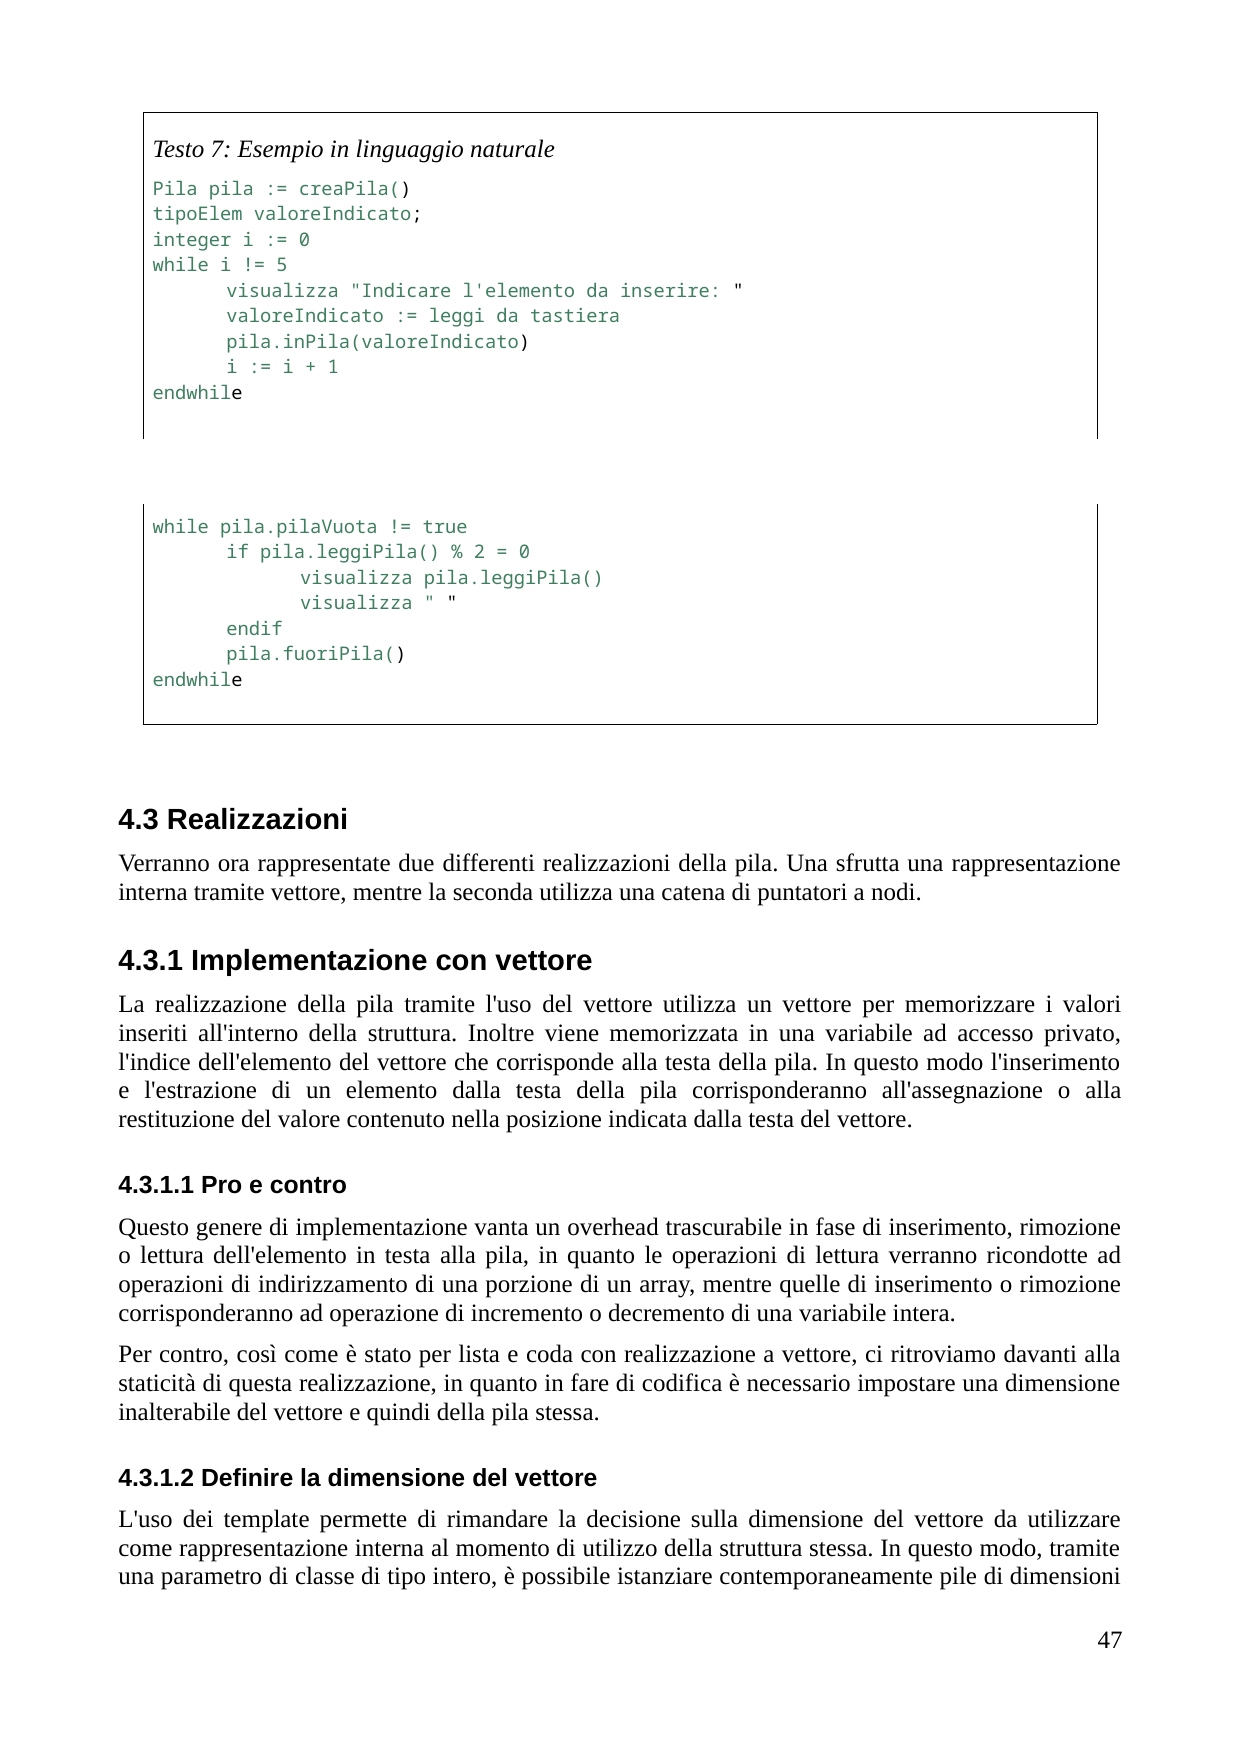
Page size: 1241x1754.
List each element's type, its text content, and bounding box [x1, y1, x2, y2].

text L'uso dei template permette di rimandare la decisione sulla dimensione del vettore da utilizzare come rappresentazione interna al momento di utilizzo della struttura stessa. In questo modo, tramite una parametro di classe di tipo intero, è possibile istanziare contemporaneamente pile di dimensioni [118, 1504, 1122, 1590]
text Pila pila := creaPila() [152, 175, 1088, 201]
text Per contro, così come è stato per lista e coda con realizzazione a vettore, ci ritroviamo davanti alla staticità di questa realizzazione, in quanto in fare di codifica è necessario impostare una dimensione inalterabile del vettore e quindi della pila stessa. [118, 1339, 1122, 1425]
text i := i + 1 [152, 354, 1088, 379]
text pila.fuoriPila() [152, 641, 1088, 666]
text while i != 5 [152, 252, 1088, 277]
text endwhile [152, 379, 1088, 405]
subtitle 4.3.1.1 Pro e contro [118, 1171, 1122, 1199]
text endwhile [152, 666, 1088, 692]
text pila.inPila(valoreIndicato) [152, 328, 1088, 354]
text visualizza pila.leggiPila() [152, 564, 1088, 589]
text if pila.leggiPila() % 2 = 0 [152, 538, 1088, 564]
text Testo 7: Esempio in linguaggio naturale [152, 134, 1088, 162]
subtitle 4.3.1.2 Definire la dimensione del vettore [118, 1463, 1122, 1491]
text integer i := 0 [152, 226, 1088, 252]
text Verranno ora rappresentate due differenti realizzazioni della pila. Una sfrutta una rappresentazione interna tramite vettore, mentre la seconda utilizza una catena di puntatori a nodi. [118, 848, 1122, 906]
subtitle 4.3 Realizzazioni [118, 802, 1122, 836]
subtitle 4.3.1 Implementazione con vettore [118, 943, 1122, 977]
text tipoElem valoreIndicato; [152, 201, 1088, 226]
text visualizza " " [152, 589, 1088, 615]
text La realizzazione della pila tramite l'uso del vettore utilizza un vettore per memorizzare i valori inseriti all'interno della struttura. Inoltre viene memorizzata in una variabile ad accesso privato, l'indice dell'elemento del vettore che corrisponde alla testa della pila. In questo modo l'inserimento e l'estrazione di un elemento dalla testa della pila corrisponderanno all'assegnazione o alla restituzione del valore contenuto nella posizione indicata dalla testa del vettore. [118, 989, 1122, 1133]
text Questo genere di implementazione vanta un overhead trascurabile in fase di inserimento, rimozione o lettura dell'elemento in testa alla pila, in quanto le operazioni di lettura verranno ricondotte ad operazioni di indirizzamento di una porzione di un array, mentre quelle di inserimento o rimozione corrisponderanno ad operazione di incremento o decremento di una variabile intera. [118, 1212, 1122, 1327]
text valoreIndicato := leggi da tastiera [152, 303, 1088, 328]
text visualizza "Indicare l'elemento da inserire: " [152, 277, 1088, 303]
text while pila.pilaVuota != true [152, 513, 1088, 538]
text endif [152, 615, 1088, 641]
